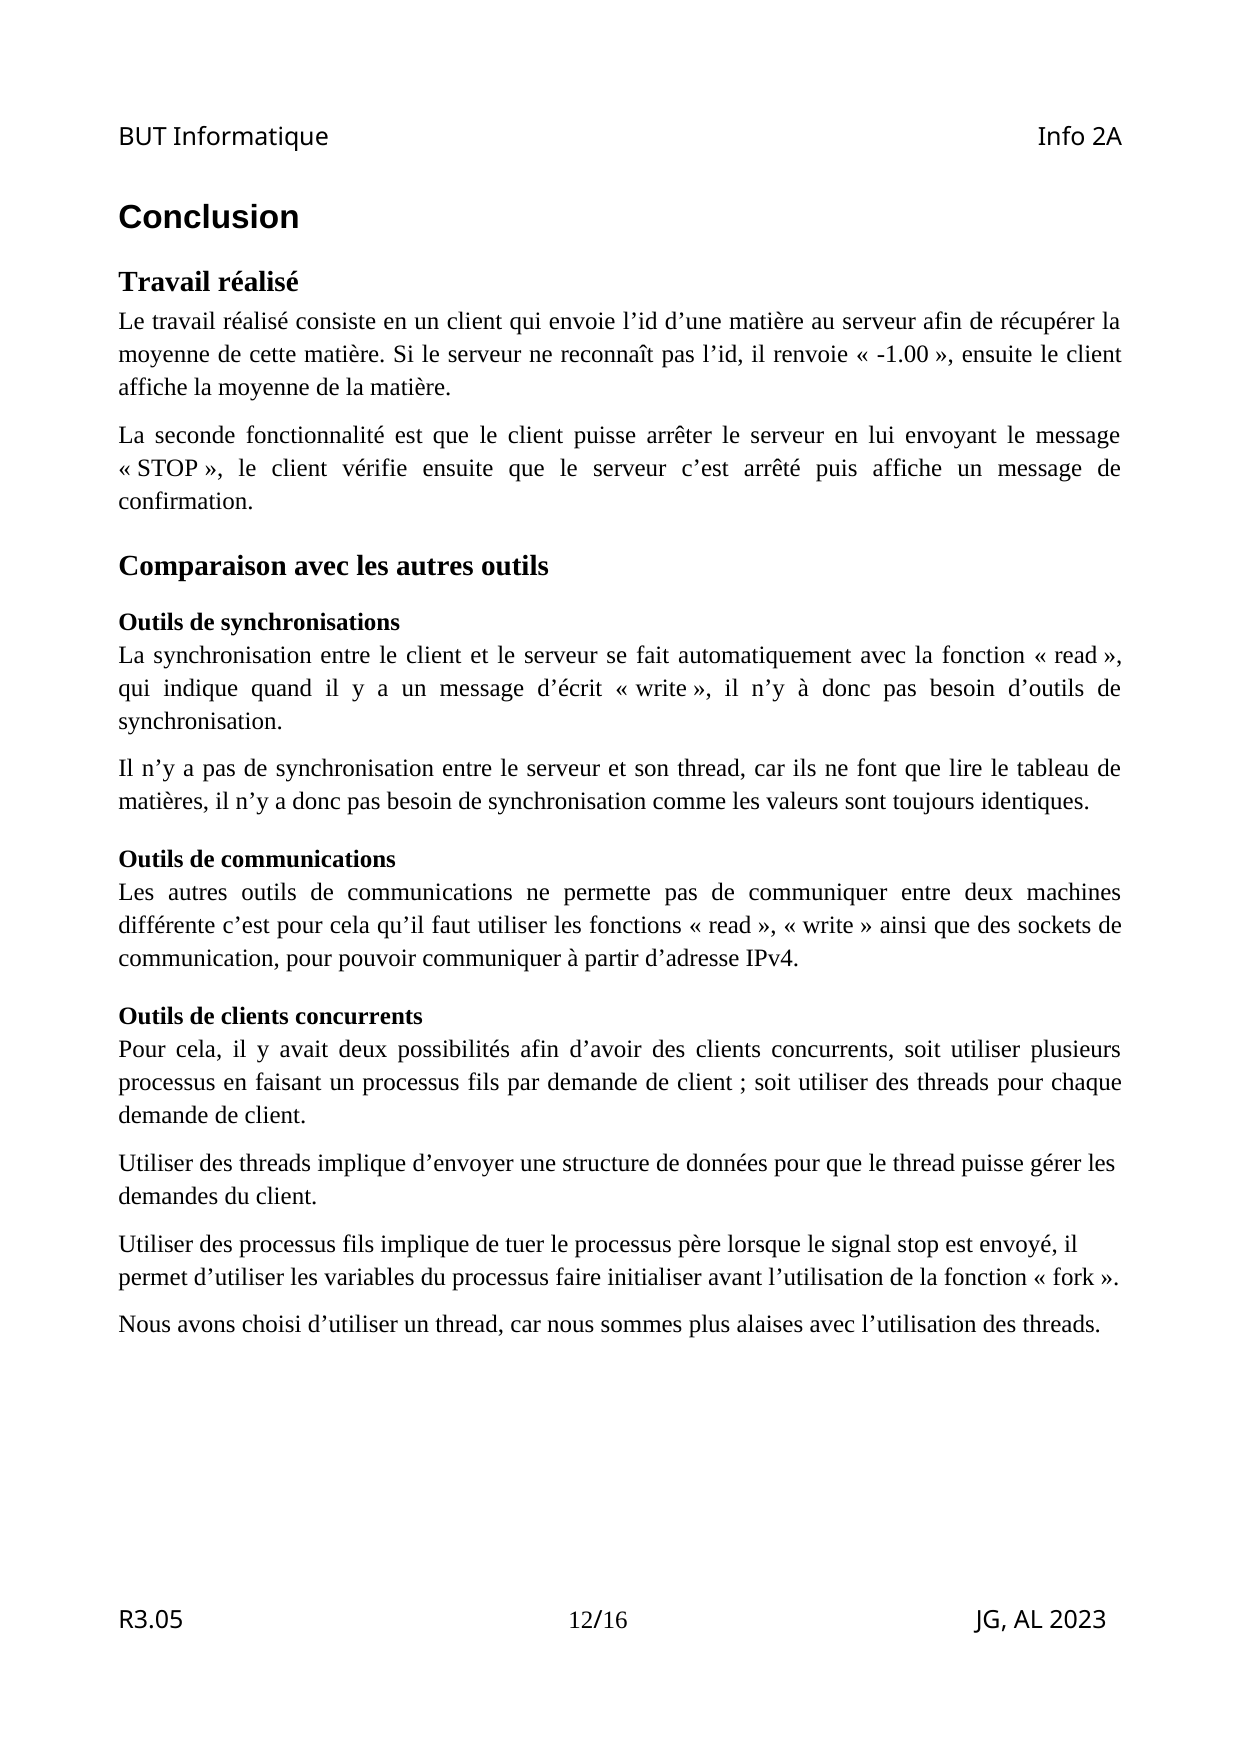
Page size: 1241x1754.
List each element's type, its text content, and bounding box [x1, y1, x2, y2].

text Utiliser des threads implique d’envoyer une structure de données pour que le thread puisse gérer les demandes du client. [118, 1148, 1122, 1210]
subtitle Conclusion [118, 197, 1122, 235]
subtitle Travail réalisé [118, 264, 1122, 298]
subtitle Outils de synchronisations [118, 607, 1122, 636]
text Utiliser des processus fils implique de tuer le processus père lorsque le signal stop est envoyé, il permet d’utiliser les variables du processus faire initialiser avant l’utilisation de la fonction « fork ». [118, 1229, 1122, 1290]
subtitle Outils de communications [118, 844, 1122, 873]
text La seconde fonctionnalité est que le client puisse arrêter le serveur en lui envoyant le message « STOP », le client vérifie ensuite que le serveur c’est arrêté puis affiche un message de confirmation. [118, 420, 1122, 515]
text La synchronisation entre le client et le serveur se fait automatiquement avec la fonction « read », qui indique quand il y a un message d’écrit « write », il n’y à donc pas besoin d’outils de synchronisation. [118, 640, 1122, 734]
subtitle Outils de clients concurrents [118, 1001, 1122, 1030]
text Il n’y a pas de synchronisation entre le serveur et son thread, car ils ne font que lire le tableau de matières, il n’y a donc pas besoin de synchronisation comme les valeurs sont toujours identiques. [118, 753, 1122, 815]
text Nous avons choisi d’utiliser un thread, car nous sommes plus alaises avec l’utilisation des threads. [118, 1309, 1122, 1338]
text Les autres outils de communications ne permette pas de communiquer entre deux machines différente c’est pour cela qu’il faut utiliser les fonctions « read », « write » ainsi que des sockets de communication, pour pouvoir communiquer à partir d’adresse IPv4. [118, 877, 1122, 972]
subtitle Comparaison avec les autres outils [118, 548, 1122, 582]
text Pour cela, il y avait deux possibilités afin d’avoir des clients concurrents, soit utiliser plusieurs processus en faisant un processus fils par demande de client ; soit utiliser des threads pour chaque demande de client. [118, 1034, 1122, 1129]
text Le travail réalisé consiste en un client qui envoie l’id d’une matière au serveur afin de récupérer la moyenne de cette matière. Si le serveur ne reconnaît pas l’id, il renvoie « -1.00 », ensuite le client affiche la moyenne de la matière. [118, 306, 1122, 401]
